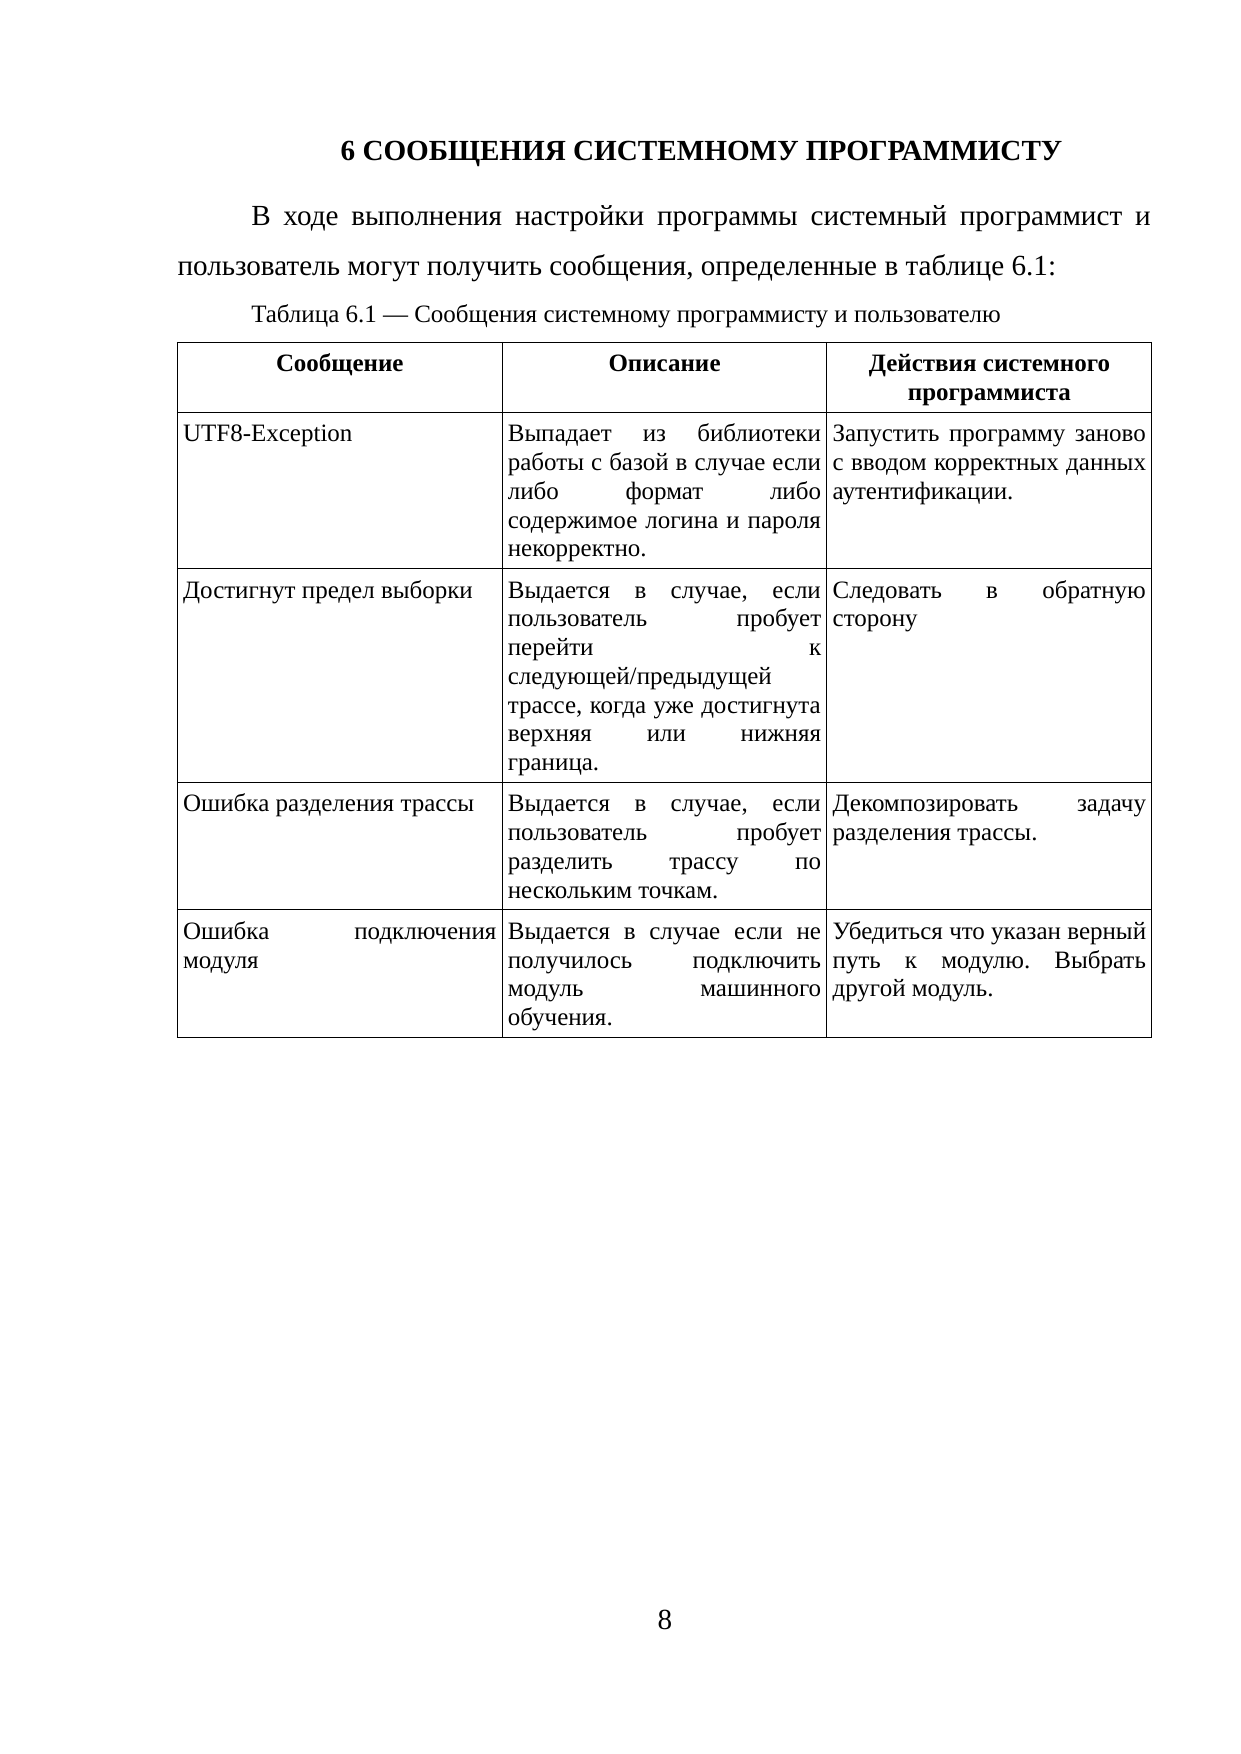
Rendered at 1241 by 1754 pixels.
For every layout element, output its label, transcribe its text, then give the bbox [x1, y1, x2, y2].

table_cell Выпадает из библиотеки работы с базой в случае если либо формат либо содержимое логина и пароля некорректно. [503, 413, 826, 568]
table_cell Достигнут предел выборки [178, 569, 502, 782]
table_cell Выдается в случае если не получилось подключить модуль машинного обучения. [503, 910, 826, 1037]
table_header Действия системного программиста [827, 343, 1151, 412]
table_cell Запустить программу заново с вводом корректных данных аутентификации. [827, 413, 1151, 568]
table_cell Следовать в обратную сторону [827, 569, 1151, 782]
table_header Описание [503, 343, 826, 412]
table_cell Убедиться что указан верный путь к модулю. Выбрать другой модуль. [827, 910, 1151, 1037]
table_cell Выдается в случае, если пользователь пробует перейти к следующей/предыдущей трассе, когда уже достигнута верхняя или нижняя граница. [503, 569, 826, 782]
table_cell Выдается в случае, если пользователь пробует разделить трассу по нескольким точкам. [503, 783, 826, 909]
text В ходе выполнения настройки программы системный программист и пользователь могут получить сообщения, определенные в таблице 6.1: [177, 198, 1152, 282]
table_cell Декомпозировать задачу разделения трассы. [827, 783, 1151, 909]
subtitle Сообщения системному программисту [251, 133, 1152, 166]
table_header Сообщение [178, 343, 502, 412]
table_cell Ошибка подключения модуля [178, 910, 502, 1037]
subtitle Таблица 6.1 — Сообщения системному программисту и пользователю [177, 299, 1152, 327]
table_cell Ошибка разделения трассы [178, 783, 502, 909]
table_cell UTF8-Exception [178, 413, 502, 568]
